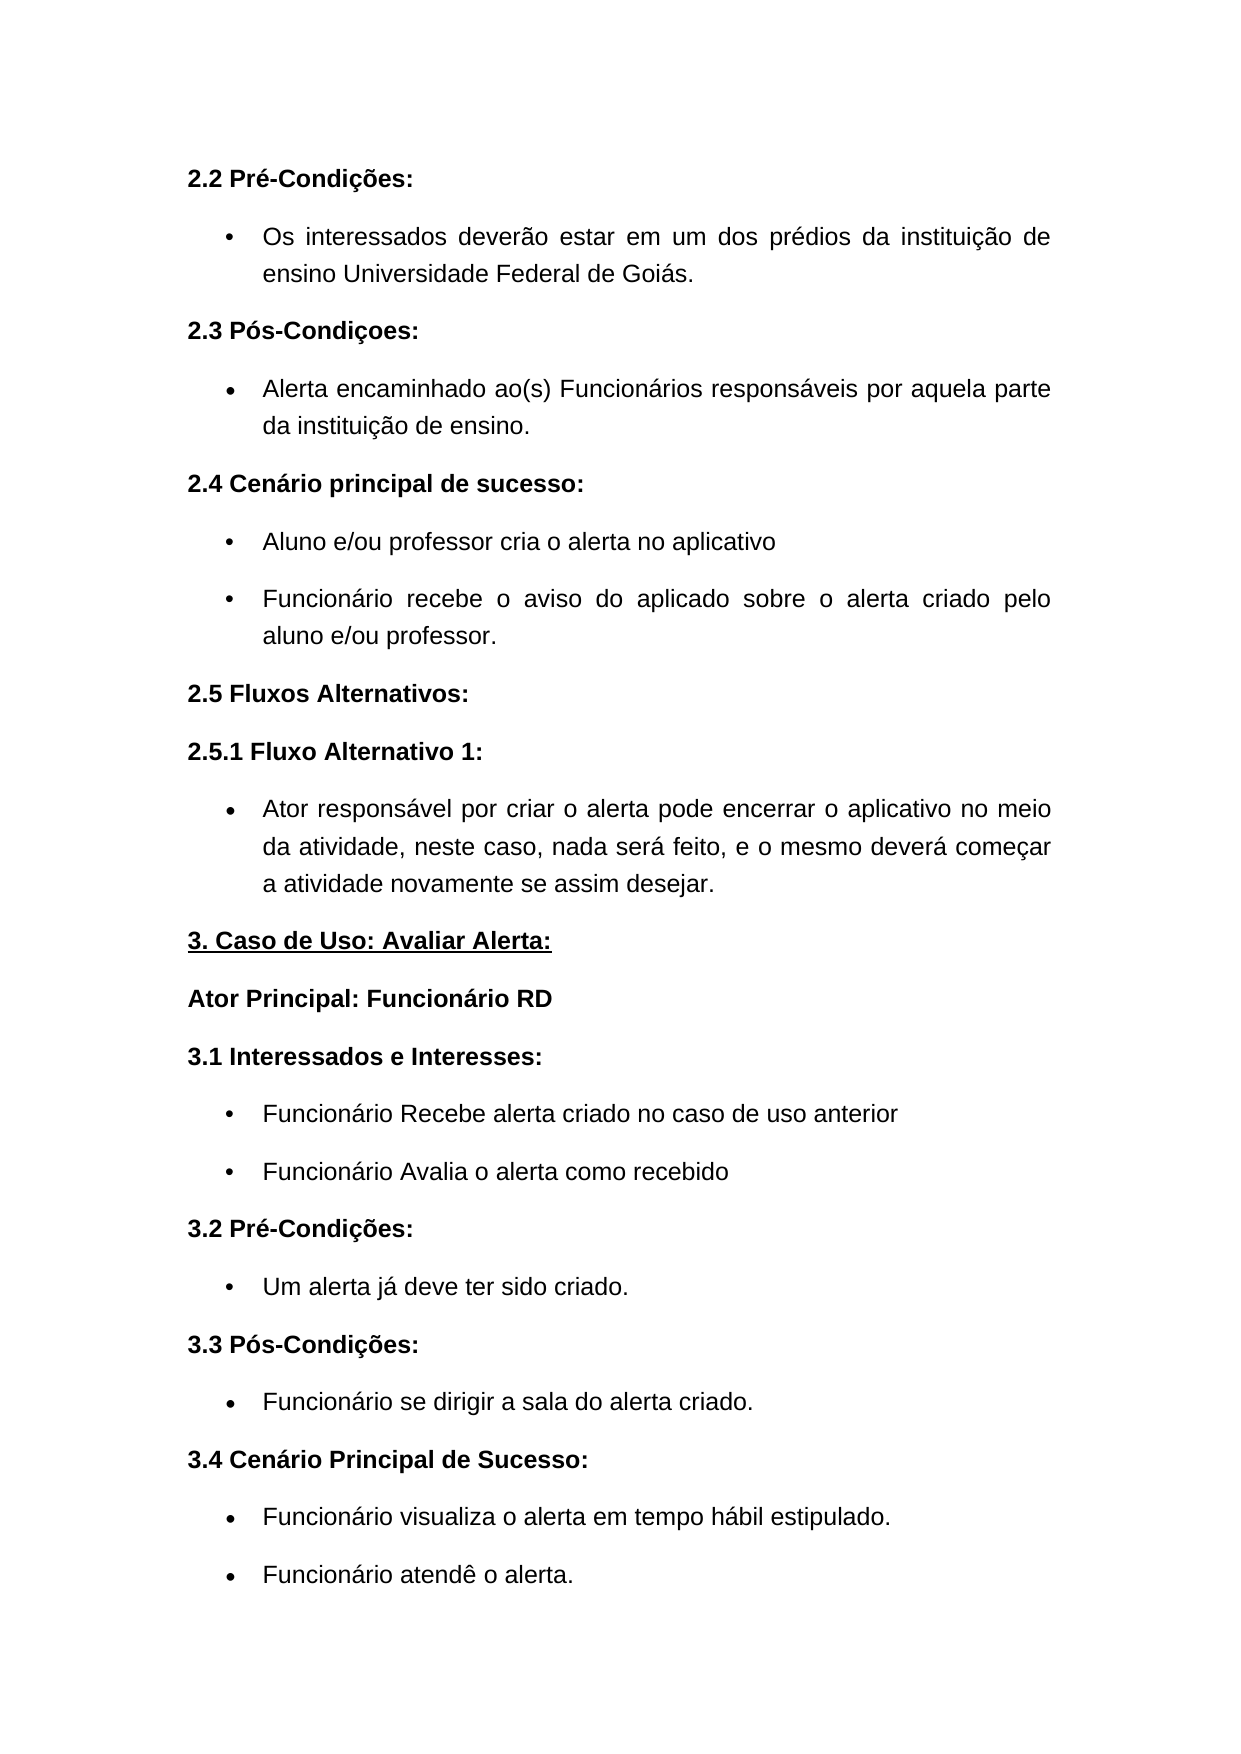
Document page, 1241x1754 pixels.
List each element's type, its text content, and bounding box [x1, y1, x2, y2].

list Aluno e/ou professor cria o alerta no aplicativo [225, 524, 1053, 557]
list Os interessados deverão estar em um dos prédios da instituição de ensino Universidade Federal de Goiás. [225, 219, 1053, 289]
list Funcionário Avalia o alerta como recebido [225, 1155, 1053, 1187]
list Um alerta já deve ter sido criado. [225, 1270, 1053, 1303]
text Ator Principal: Funcionário RD [187, 982, 1053, 1014]
text 3.4 Cenário Principal de Sucesso: [187, 1443, 1053, 1475]
list Funcionário se dirigir a sala do alerta criado. [225, 1385, 1053, 1418]
text 3.1 Interessados e Interesses: [187, 1040, 1053, 1072]
text 3. Caso de Uso: Avaliar Alerta: [187, 924, 1053, 957]
list Funcionário Recebe alerta criado no caso de uso anterior [225, 1097, 1053, 1130]
list Alerta encaminhado ao(s) Funcionários responsáveis por aquela parte da instituição de ensino. [225, 372, 1053, 442]
list Funcionário atendê o alerta. [225, 1558, 1053, 1591]
text 2.5.1 Fluxo Alternativo 1: [187, 735, 1053, 767]
list Funcionário recebe o aviso do aplicado sobre o alerta criado pelo aluno e/ou professor. [225, 582, 1053, 652]
text 3.2 Pré-Condições: [187, 1212, 1053, 1245]
text 3.3 Pós-Condições: [187, 1328, 1053, 1360]
text 2.5 Fluxos Alternativos: [187, 677, 1053, 709]
list Funcionário visualiza o alerta em tempo hábil estipulado. [225, 1501, 1053, 1533]
text 2.2 Pré-Condições: [187, 162, 1053, 194]
text 2.4 Cenário principal de sucesso: [187, 467, 1053, 499]
list Ator responsável por criar o alerta pode encerrar o aplicativo no meio da atividade, neste caso, nada será feito, e o mesmo deverá começar a atividade novamente se assim desejar. [225, 792, 1053, 899]
text 2.3 Pós-Condiçoes: [187, 314, 1053, 347]
